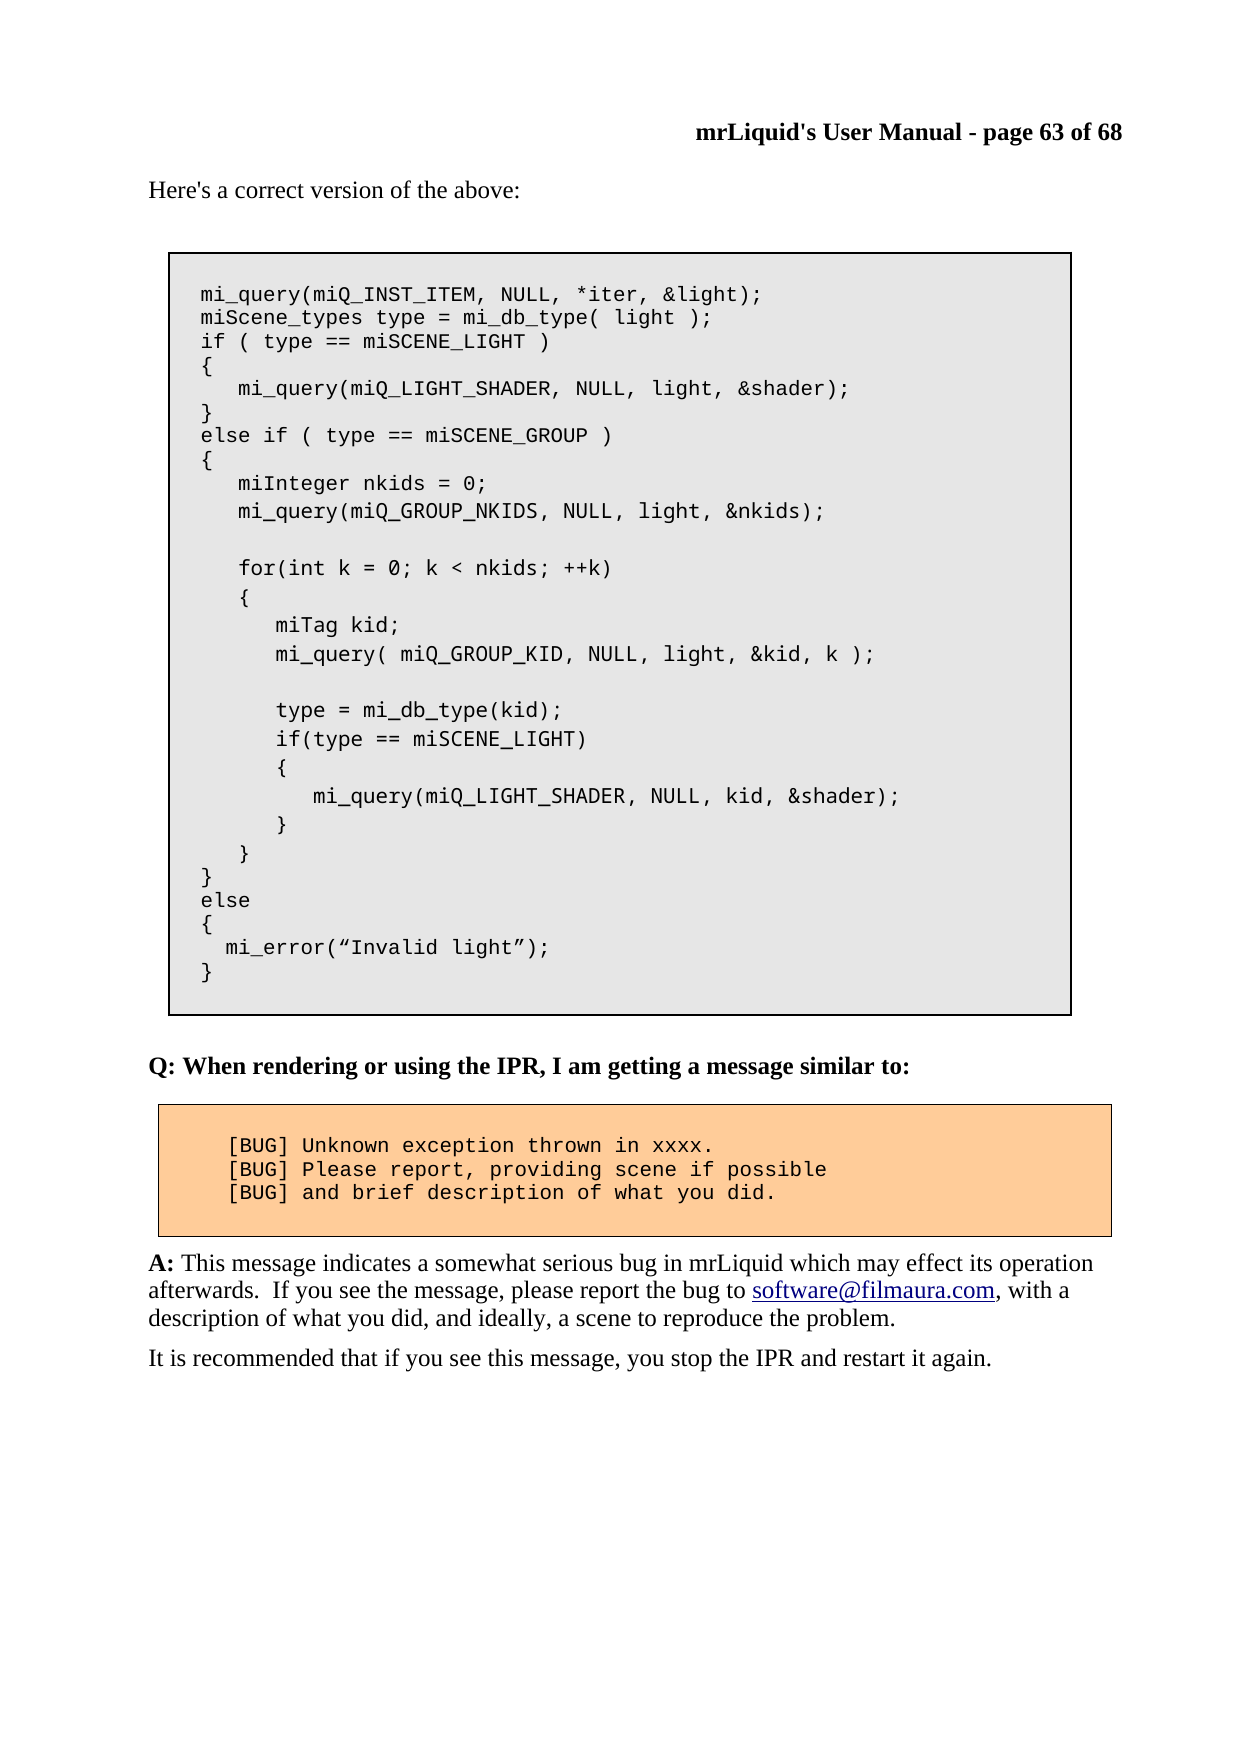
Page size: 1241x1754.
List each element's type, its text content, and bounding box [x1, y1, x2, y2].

text else [200, 890, 1040, 913]
text type = mi_db_type(kid); if(type == miSCENE_LIGHT) { [200, 667, 1040, 781]
text } [200, 838, 1040, 866]
text } [200, 866, 1040, 890]
text It is recommended that if you see this message, you stop the IPR and restart it again. [148, 1344, 1122, 1372]
text [BUG] Please report, providing scene if possible [189, 1159, 1081, 1182]
text { [200, 449, 1040, 473]
text { mi_query(miQ_LIGHT_SHADER, NULL, light, &shader); [200, 354, 1040, 402]
text [BUG] and brief description of what you did. [189, 1182, 1081, 1206]
text mi_error(“Invalid light”); [200, 937, 1040, 961]
text Here's a correct version of the above: [148, 176, 1122, 203]
text miScene_types type = mi_db_type( light ); [200, 307, 1040, 331]
text else if ( type == miSCENE_GROUP ) [200, 426, 1040, 449]
text A: This message indicates a somewhat serious bug in mrLiquid which may effect its operation afterwards. If you see the message, please report the bug to software@filmaura.com, with a description of what you did, and ideally, a scene to reproduce the problem. [148, 1092, 1122, 1332]
text miInteger nkids = 0; [200, 473, 1040, 496]
text } [200, 961, 1040, 984]
text { miTag kid; mi_query( miQ_GROUP_KID, NULL, light, &kid, k ); [200, 582, 1040, 667]
text [BUG] Unknown exception thrown in xxxx. [189, 1135, 1081, 1159]
text Q: When rendering or using the IPR, I am getting a message similar to: [148, 1052, 1122, 1080]
text mi_query(miQ_GROUP_NKIDS, NULL, light, &nkids); for(int k = 0; k < nkids; ++k) [200, 496, 1040, 582]
text if ( type == miSCENE_LIGHT ) [200, 331, 1040, 354]
text mi_query(miQ_INST_ITEM, NULL, *iter, &light); [200, 284, 1040, 307]
text } [200, 402, 1040, 426]
text mi_query(miQ_LIGHT_SHADER, NULL, kid, &shader); } [200, 781, 1040, 838]
text { [200, 913, 1040, 937]
